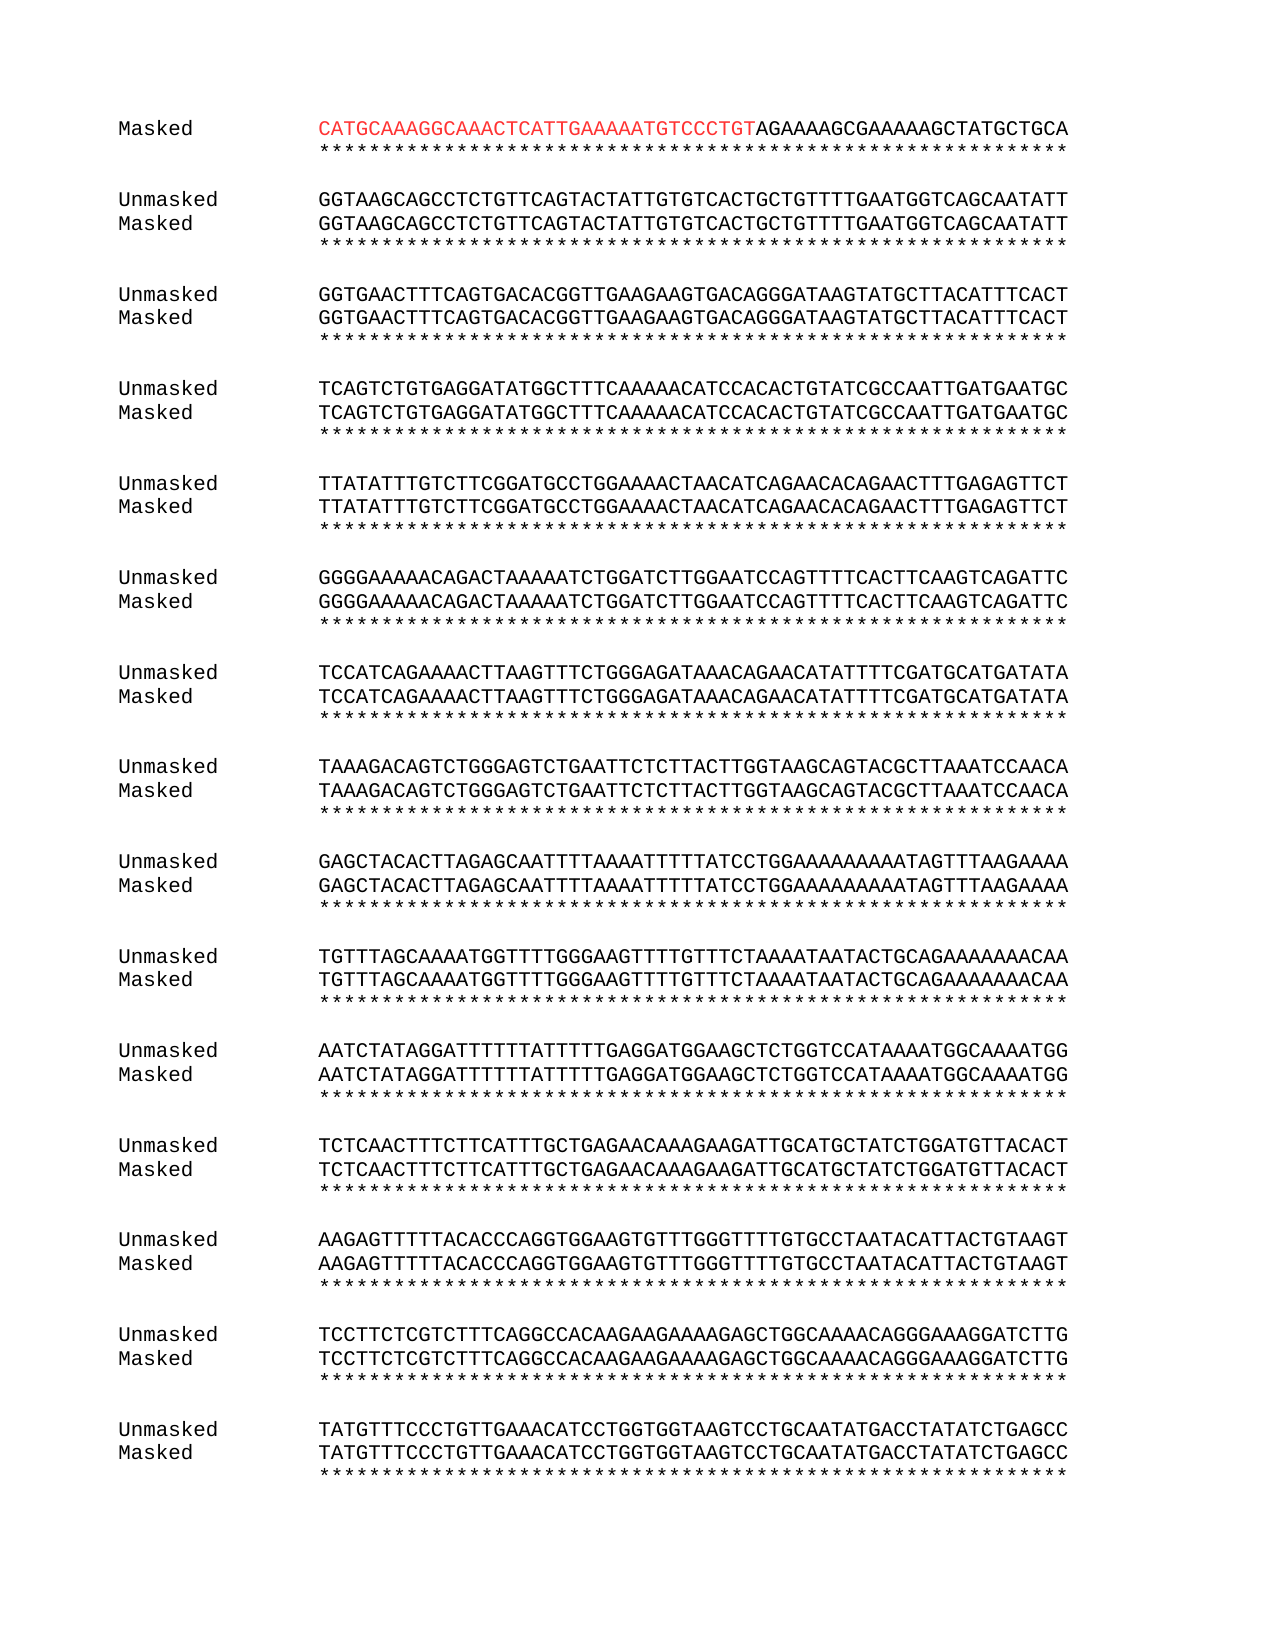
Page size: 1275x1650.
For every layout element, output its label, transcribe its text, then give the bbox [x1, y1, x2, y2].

text Masked TCCATCAGAAAACTTAAGTTTCTGGGAGATAAACAGAACATATTTTCGATGCATGATATA [118, 686, 1157, 709]
text ************************************************************ [118, 804, 1157, 827]
text Unmasked GGTAAGCAGCCTCTGTTCAGTACTATTGTGTCACTGCTGTTTTGAATGGTCAGCAATATT [118, 189, 1157, 213]
text Unmasked AAGAGTTTTTACACCCAGGTGGAAGTGTTTGGGTTTTGTGCCTAATACATTACTGTAAGT [118, 1229, 1157, 1253]
text Masked TGTTTAGCAAAATGGTTTTGGGAAGTTTTGTTTCTAAAATAATACTGCAGAAAAAAACAA [118, 969, 1157, 993]
text Unmasked TCTCAACTTTCTTCATTTGCTGAGAACAAAGAAGATTGCATGCTATCTGGATGTTACACT [118, 1135, 1157, 1158]
text Unmasked TATGTTTCCCTGTTGAAACATCCTGGTGGTAAGTCCTGCAATATGACCTATATCTGAGCC [118, 1419, 1157, 1442]
text ************************************************************ [118, 426, 1157, 449]
text Masked GGTGAACTTTCAGTGACACGGTTGAAGAAGTGACAGGGATAAGTATGCTTACATTTCACT [118, 307, 1157, 331]
text ************************************************************ [118, 709, 1157, 733]
text Unmasked TCCATCAGAAAACTTAAGTTTCTGGGAGATAAACAGAACATATTTTCGATGCATGATATA [118, 662, 1157, 686]
text Unmasked TTATATTTGTCTTCGGATGCCTGGAAAACTAACATCAGAACACAGAACTTTGAGAGTTCT [118, 473, 1157, 496]
text Masked AATCTATAGGATTTTTTATTTTTGAGGATGGAAGCTCTGGTCCATAAAATGGCAAAATGG [118, 1064, 1157, 1088]
text ************************************************************ [118, 142, 1157, 165]
text Unmasked GAGCTACACTTAGAGCAATTTTAAAATTTTTATCCTGGAAAAAAAAATAGTTTAAGAAAA [118, 851, 1157, 875]
text ************************************************************ [118, 236, 1157, 260]
text Masked TATGTTTCCCTGTTGAAACATCCTGGTGGTAAGTCCTGCAATATGACCTATATCTGAGCC [118, 1442, 1157, 1466]
text ************************************************************ [118, 898, 1157, 922]
text ************************************************************ [118, 1182, 1157, 1206]
text Unmasked GGTGAACTTTCAGTGACACGGTTGAAGAAGTGACAGGGATAAGTATGCTTACATTTCACT [118, 284, 1157, 307]
text ************************************************************ [118, 1088, 1157, 1111]
text ************************************************************ [118, 520, 1157, 544]
text Masked TAAAGACAGTCTGGGAGTCTGAATTCTCTTACTTGGTAAGCAGTACGCTTAAATCCAACA [118, 780, 1157, 804]
text ************************************************************ [118, 1466, 1157, 1489]
text Masked GGGGAAAAACAGACTAAAAATCTGGATCTTGGAATCCAGTTTTCACTTCAAGTCAGATTC [118, 591, 1157, 615]
text Unmasked GGGGAAAAACAGACTAAAAATCTGGATCTTGGAATCCAGTTTTCACTTCAAGTCAGATTC [118, 567, 1157, 591]
text ************************************************************ [118, 1277, 1157, 1300]
text Masked GAGCTACACTTAGAGCAATTTTAAAATTTTTATCCTGGAAAAAAAAATAGTTTAAGAAAA [118, 875, 1157, 898]
text Unmasked TGTTTAGCAAAATGGTTTTGGGAAGTTTTGTTTCTAAAATAATACTGCAGAAAAAAACAA [118, 946, 1157, 969]
text Masked CATGCAAAGGCAAACTCATTGAAAAATGTCCCTGTAGAAAAGCGAAAAAGCTATGCTGCA [118, 118, 1157, 142]
text ************************************************************ [118, 1371, 1157, 1395]
text Masked GGTAAGCAGCCTCTGTTCAGTACTATTGTGTCACTGCTGTTTTGAATGGTCAGCAATATT [118, 213, 1157, 236]
text Masked TCTCAACTTTCTTCATTTGCTGAGAACAAAGAAGATTGCATGCTATCTGGATGTTACACT [118, 1158, 1157, 1182]
text Masked AAGAGTTTTTACACCCAGGTGGAAGTGTTTGGGTTTTGTGCCTAATACATTACTGTAAGT [118, 1253, 1157, 1277]
text Unmasked AATCTATAGGATTTTTTATTTTTGAGGATGGAAGCTCTGGTCCATAAAATGGCAAAATGG [118, 1040, 1157, 1064]
text Masked TCCTTCTCGTCTTTCAGGCCACAAGAAGAAAAGAGCTGGCAAAACAGGGAAAGGATCTTG [118, 1348, 1157, 1371]
text ************************************************************ [118, 331, 1157, 354]
text Unmasked TAAAGACAGTCTGGGAGTCTGAATTCTCTTACTTGGTAAGCAGTACGCTTAAATCCAACA [118, 757, 1157, 780]
text Masked TTATATTTGTCTTCGGATGCCTGGAAAACTAACATCAGAACACAGAACTTTGAGAGTTCT [118, 496, 1157, 520]
text ************************************************************ [118, 615, 1157, 638]
text Unmasked TCCTTCTCGTCTTTCAGGCCACAAGAAGAAAAGAGCTGGCAAAACAGGGAAAGGATCTTG [118, 1324, 1157, 1348]
text Unmasked TCAGTCTGTGAGGATATGGCTTTCAAAAACATCCACACTGTATCGCCAATTGATGAATGC [118, 378, 1157, 402]
text Masked TCAGTCTGTGAGGATATGGCTTTCAAAAACATCCACACTGTATCGCCAATTGATGAATGC [118, 402, 1157, 426]
text ************************************************************ [118, 993, 1157, 1017]
